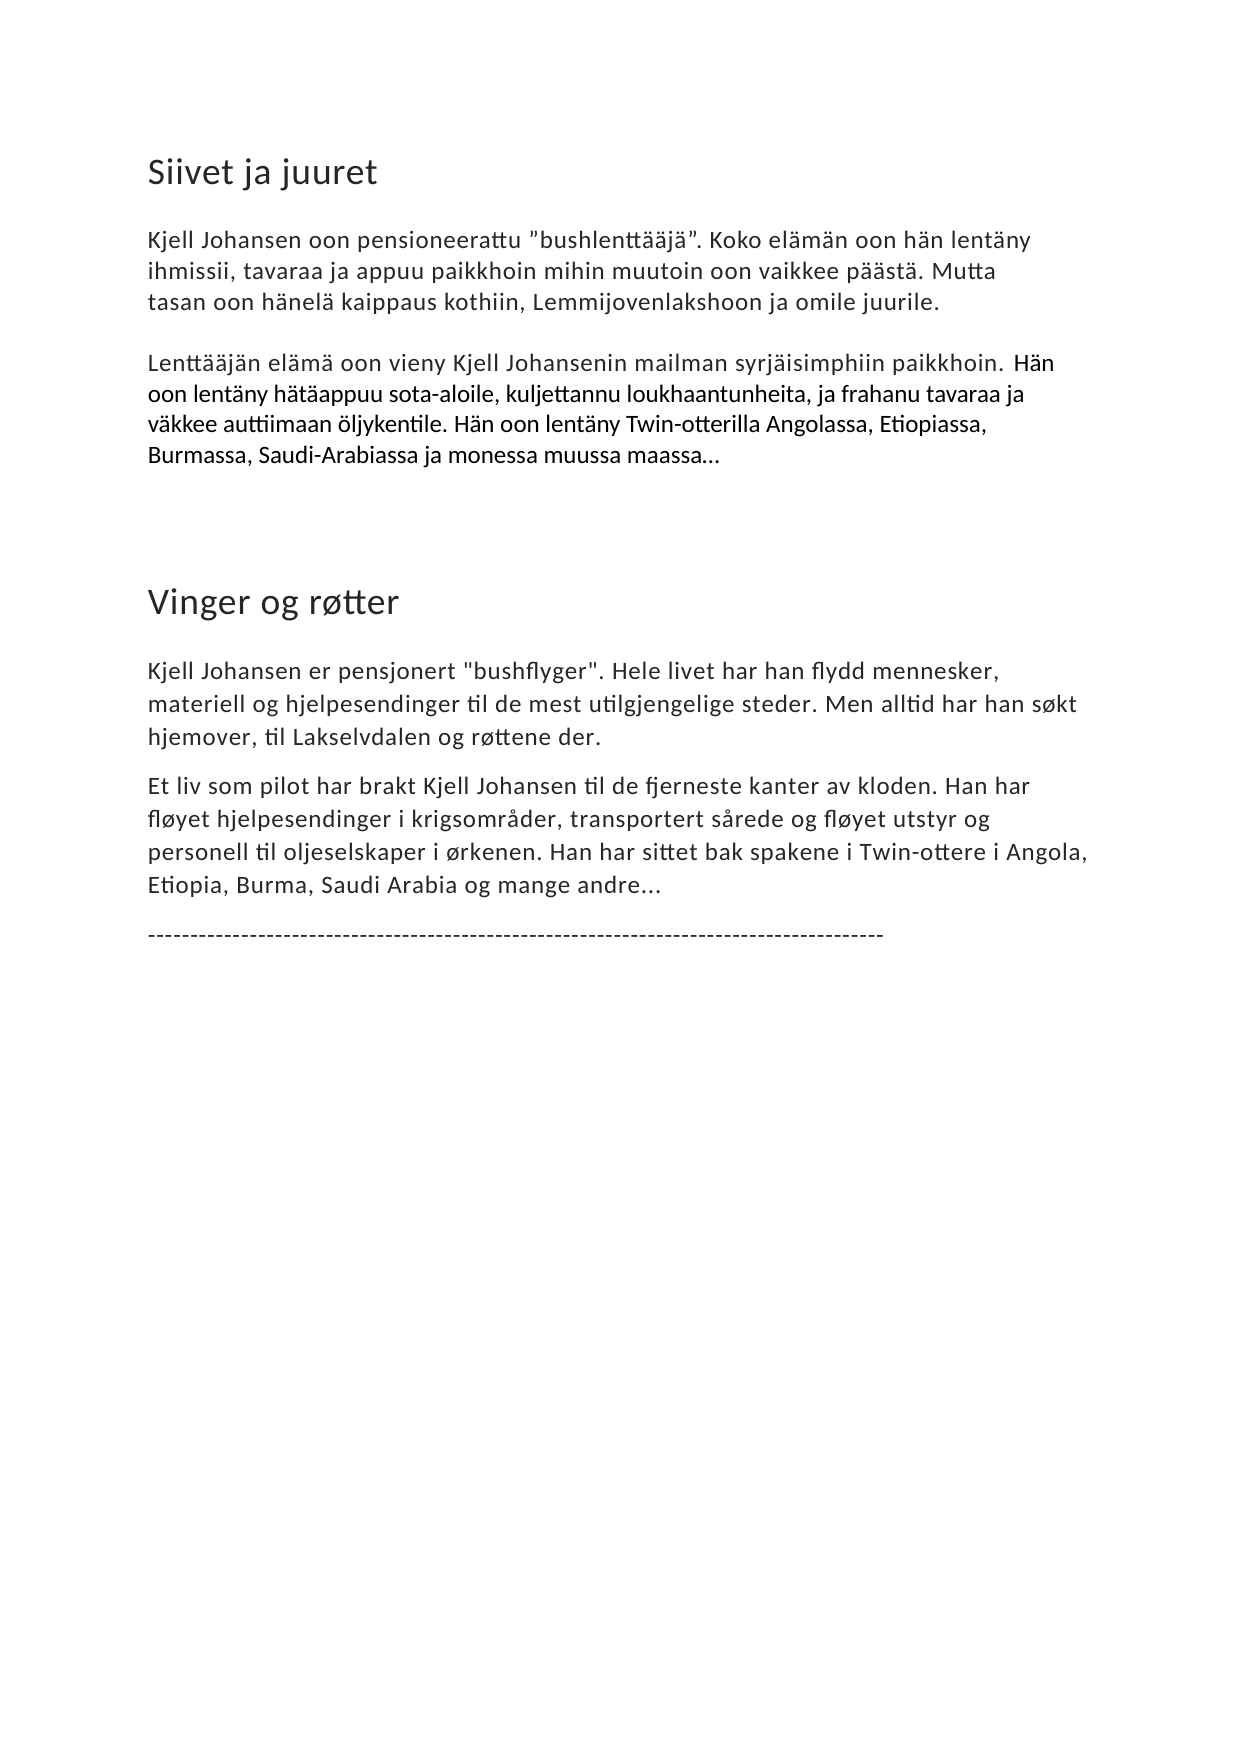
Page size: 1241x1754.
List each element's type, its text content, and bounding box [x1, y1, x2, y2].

subtitle Siivet ja juuret [148, 148, 1061, 193]
subtitle Kjell Johansen oon pensioneerattu ”bushlenttääjä”. Koko elämän oon hän lentäny ihmissii, tavaraa ja appuu paikkhoin mihin muutoin oon vaikkee päästä. Mutta tasan oon hänelä kaippaus kothiin, Lemmijovenlakshoon ja omile juurile. [148, 225, 1061, 316]
subtitle Vinger og røtter [148, 578, 1061, 624]
text Et liv som pilot har brakt Kjell Johansen til de fjerneste kanter av kloden. Han har fløyet hjelpesendinger i krigsområder, transportert sårede og fløyet utstyr og personell til oljeselskaper i ørkenen. Han har sittet bak spakene i Twin-ottere i Angola, Etiopia, Burma, Saudi Arabia og mange andre... [148, 770, 1093, 900]
subtitle Lenttääjän elämä oon vieny Kjell Johansenin mailman syrjäisimphiin paikkhoin. Hän oon lentäny hätäappuu sota-aloile, kuljettannu loukhaantunheita, ja frahanu tavaraa ja väkkee auttiimaan öljykentile. Hän oon lentäny Twin-otterilla Angolassa, Etiopiassa, Burmassa, Saudi-Arabiassa ja monessa muussa maassa… [148, 347, 1061, 469]
text --------------------------------------------------------------------------------------- [148, 919, 1093, 949]
text Kjell Johansen er pensjonert "bushflyger". Hele livet har han flydd mennesker, materiell og hjelpesendinger til de mest utilgjengelige steder. Men alltid har han søkt hjemover, til Lakselvdalen og røttene der. [148, 655, 1093, 751]
